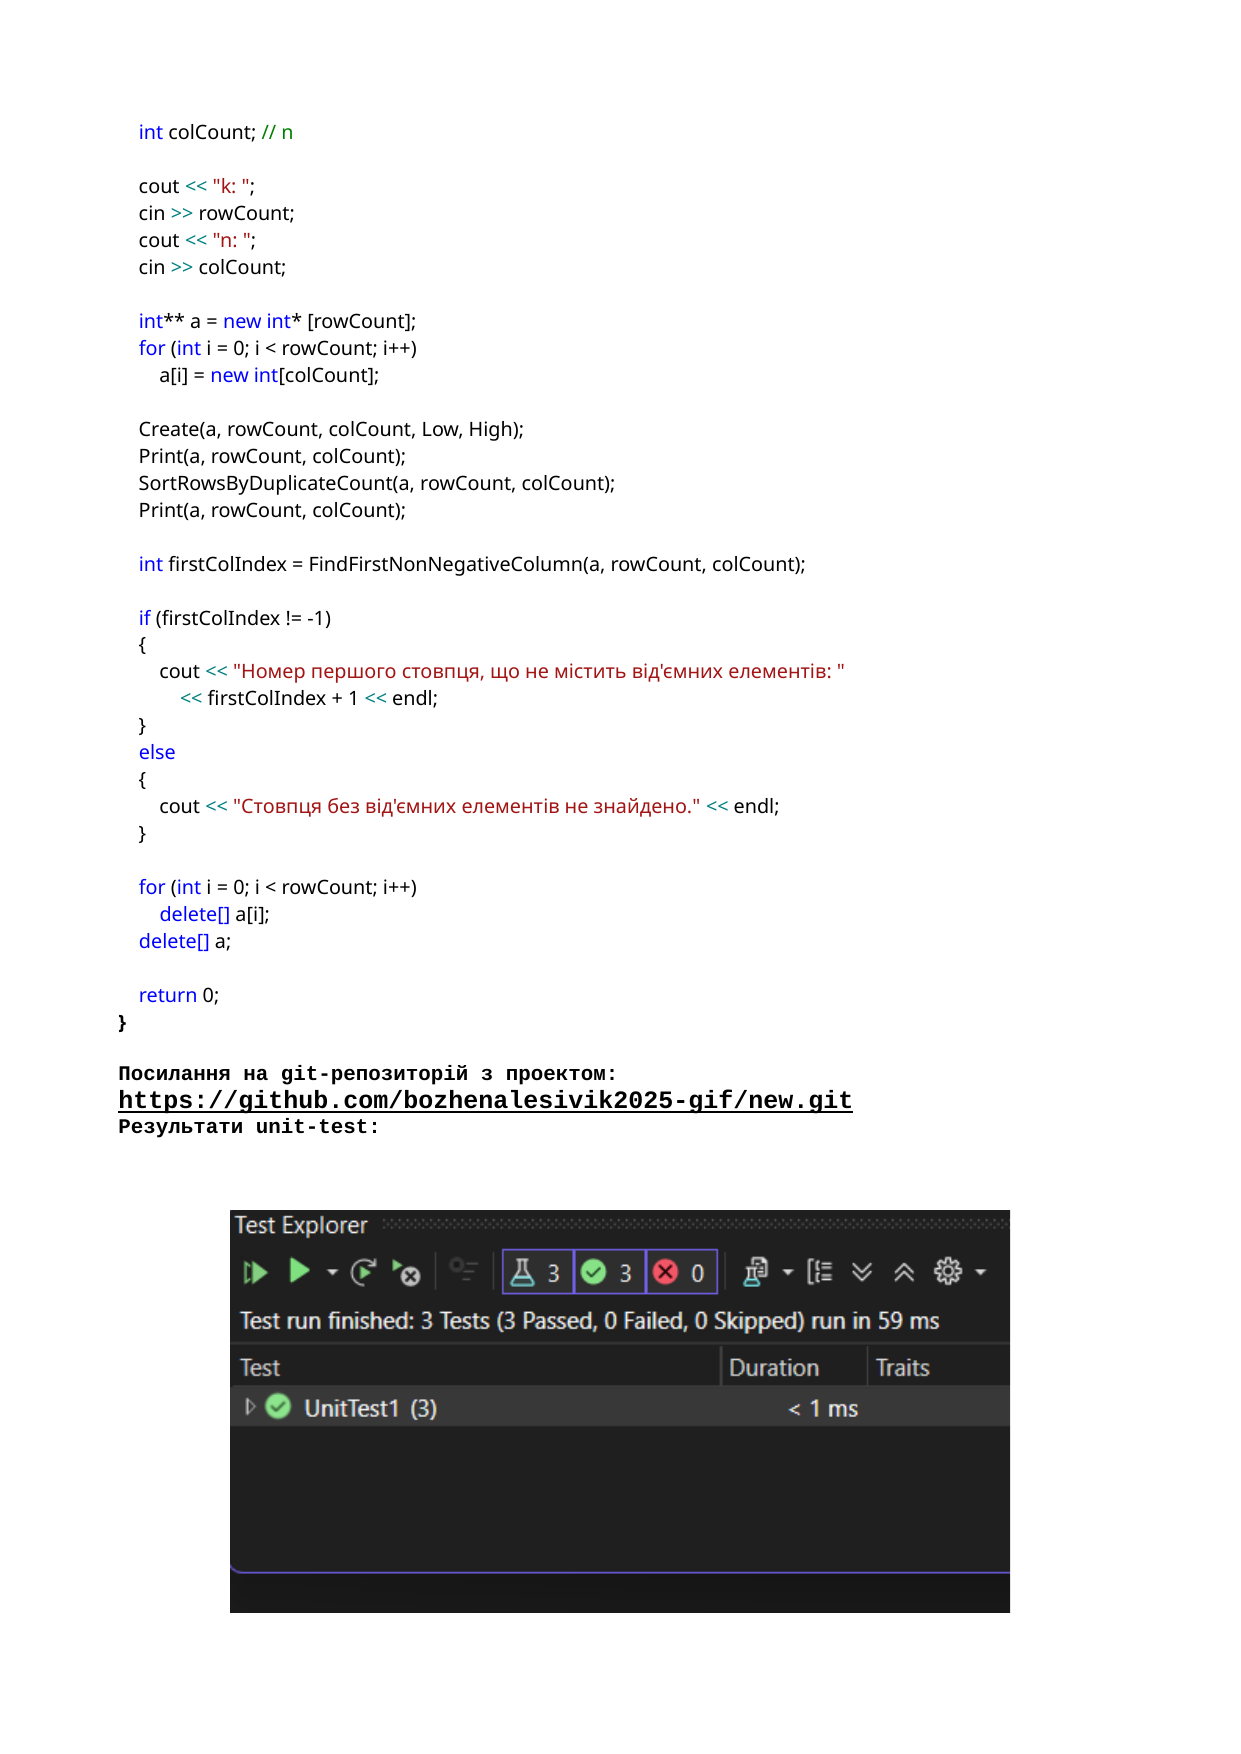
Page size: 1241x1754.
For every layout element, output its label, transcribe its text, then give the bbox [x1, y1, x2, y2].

text cin >> rowCount; [118, 199, 1122, 226]
text delete[] a; [118, 927, 1122, 954]
text } [118, 819, 1122, 847]
text return 0; [118, 981, 1122, 1008]
text Print(a, rowCount, colCount); [118, 496, 1122, 523]
text } [118, 1008, 1122, 1035]
text int** a = new int* [rowCount]; [118, 307, 1122, 334]
text else [118, 739, 1122, 766]
text if (firstColIndex != -1) [118, 604, 1122, 631]
text int firstColIndex = FindFirstNonNegativeColumn(a, rowCount, colCount); [118, 550, 1122, 577]
text a[i] = new int[colCount]; [118, 361, 1122, 388]
text { [118, 631, 1122, 658]
text cout << "Номер першого стовпця, що не містить від'ємних елементів: " [118, 658, 1122, 685]
text cout << "k: "; [118, 172, 1122, 199]
text SortRowsByDuplicateCount(a, rowCount, colCount); [118, 469, 1122, 496]
text Посилання на git-репозиторій з проектом: [118, 1062, 1122, 1086]
text Create(a, rowCount, colCount, Low, High); [118, 415, 1122, 442]
text for (int i = 0; i < rowCount; i++) [118, 334, 1122, 361]
text << firstColIndex + 1 << endl; [118, 685, 1122, 712]
text { [118, 766, 1122, 793]
picture [230, 1210, 1011, 1613]
text Print(a, rowCount, colCount); [118, 442, 1122, 469]
text int colCount; // n [118, 118, 1122, 145]
text cout << "n: "; [118, 226, 1122, 253]
text for (int i = 0; i < rowCount; i++) [118, 873, 1122, 901]
text https://github.com/bozhenalesivik2025-gif/new.git [118, 1088, 1122, 1116]
text delete[] a[i]; [118, 901, 1122, 927]
text } [118, 712, 1122, 739]
text Результати unit-test: [118, 1116, 1122, 1140]
text cout << "Стовпця без від'ємних елементів не знайдено." << endl; [118, 793, 1122, 819]
text cin >> colCount; [118, 253, 1122, 280]
